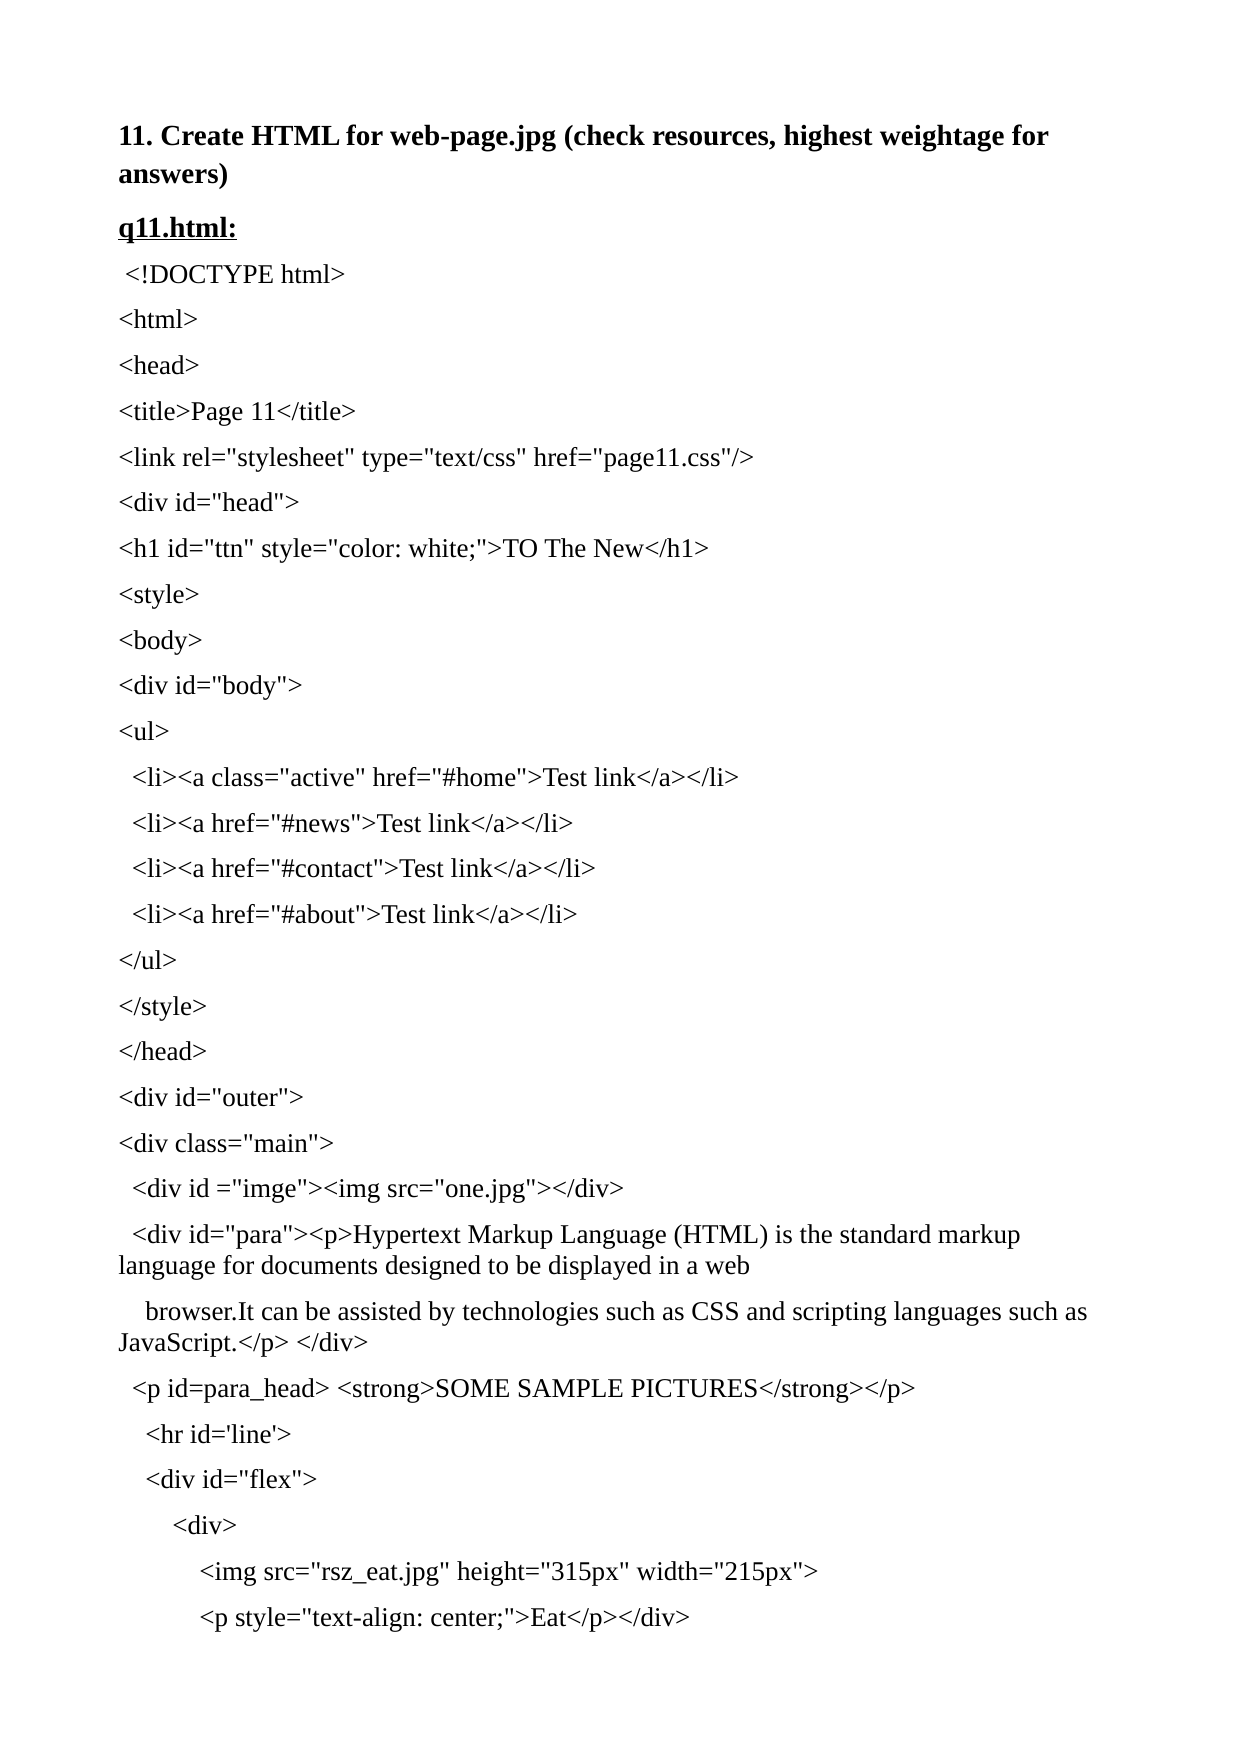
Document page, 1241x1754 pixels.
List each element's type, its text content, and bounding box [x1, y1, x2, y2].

text q11.html: [118, 210, 1122, 243]
text <li><a href="#contact">Test link</a></li> [118, 852, 1122, 883]
text <!DOCTYPE html> [118, 258, 1122, 289]
text <img src="rsz_eat.jpg" height="315px" width="215px"> [118, 1555, 1122, 1586]
text <div id="head"> [118, 487, 1122, 518]
text <div id ="imge"><img src="one.jpg"></div> [118, 1172, 1122, 1204]
text <link rel="stylesheet" type="text/css" href="page11.css"/> [118, 441, 1122, 472]
text browser.It can be assisted by technologies such as CSS and scripting languages such as JavaScript.</p> </div> [118, 1295, 1122, 1357]
text <li><a href="#about">Test link</a></li> [118, 898, 1122, 929]
text <div id="para"><p>Hypertext Markup Language (HTML) is the standard markup language for documents designed to be displayed in a web [118, 1218, 1122, 1281]
text <title>Page 11</title> [118, 395, 1122, 426]
text 11. Create HTML for web-page.jpg (check resources, highest weightage for answers) [118, 118, 1122, 190]
text <ul> [118, 715, 1122, 746]
text <p style="text-align: center;">Eat</p></div> [118, 1601, 1122, 1632]
text <li><a class="active" href="#home">Test link</a></li> [118, 761, 1122, 792]
text <li><a href="#news">Test link</a></li> [118, 807, 1122, 838]
text <div id="body"> [118, 669, 1122, 701]
text <div> [118, 1509, 1122, 1540]
text <p id=para_head> <strong>SOME SAMPLE PICTURES</strong></p> [118, 1372, 1122, 1403]
text </style> [118, 989, 1122, 1021]
text <style> [118, 578, 1122, 609]
text <hr id='line'> [118, 1418, 1122, 1449]
text <div id="flex"> [118, 1463, 1122, 1494]
text <head> [118, 349, 1122, 381]
text <div class="main"> [118, 1127, 1122, 1158]
text <div id="outer"> [118, 1081, 1122, 1112]
text </head> [118, 1035, 1122, 1066]
text <h1 id="ttn" style="color: white;">TO The New</h1> [118, 532, 1122, 563]
text <body> [118, 624, 1122, 655]
text <html> [118, 304, 1122, 335]
text </ul> [118, 944, 1122, 975]
